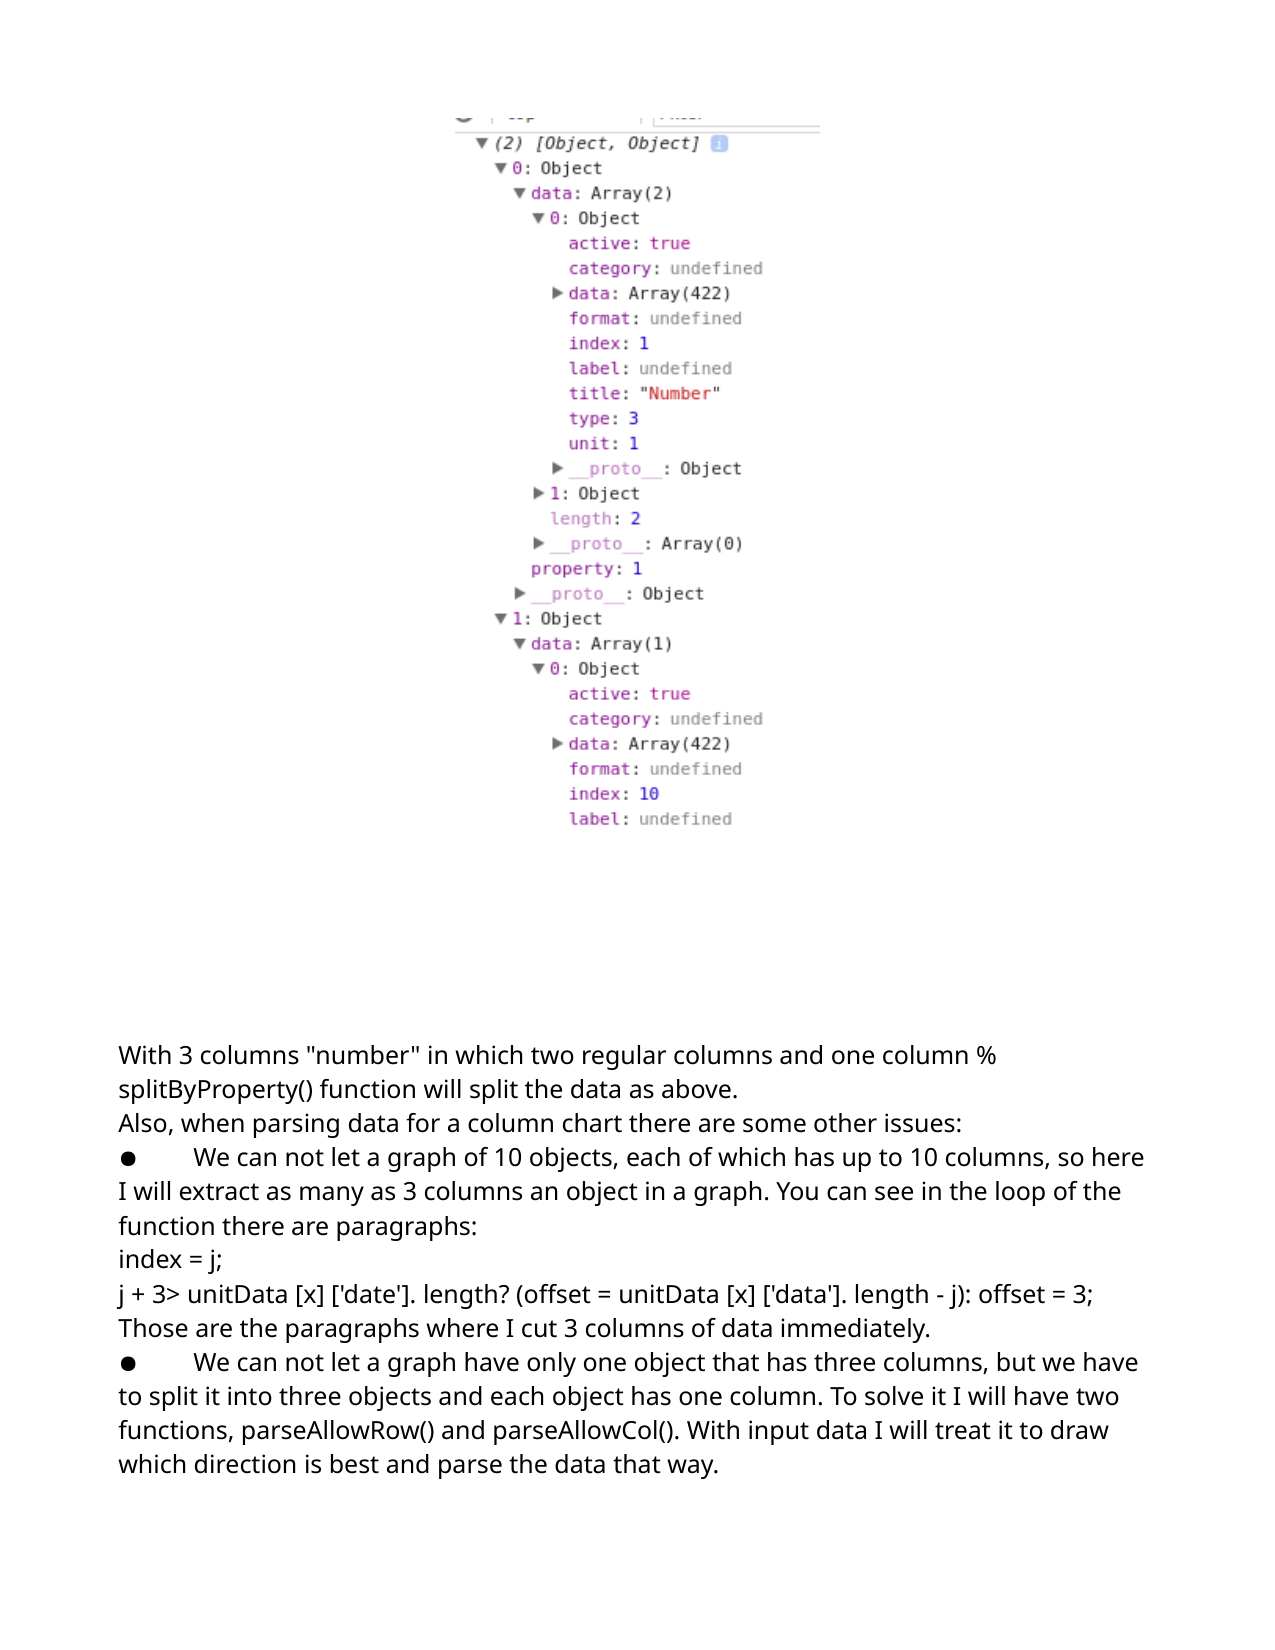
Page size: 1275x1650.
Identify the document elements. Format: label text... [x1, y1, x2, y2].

text Those are the paragraphs where I cut 3 columns of data immediately. [118, 1310, 1157, 1344]
list We can not let a graph of 10 objects, each of which has up to 10 columns, so here I will extract as many as 3 columns an object in a graph. You can see in the loop of the function there are paragraphs: [118, 1140, 1157, 1242]
list We can not let a graph have only one object that has three columns, but we have to split it into three objects and each object has one column. To solve it I will have two functions, parseAllowRow() and parseAllowCol(). With input data I will treat it to draw which direction is best and parse the data that way. [118, 1344, 1157, 1481]
text Also, when parsing data for a column chart there are some other issues: [118, 1106, 1157, 1140]
picture [454, 118, 821, 836]
text j + 3> unitData [x] ['date']. length? (offset = unitData [x] ['data']. length - j): offset = 3; [118, 1276, 1157, 1310]
text index = j; [118, 1242, 1157, 1276]
text With 3 columns "number" in which two regular columns and one column % splitByProperty() function will split the data as above. [118, 1038, 1157, 1106]
